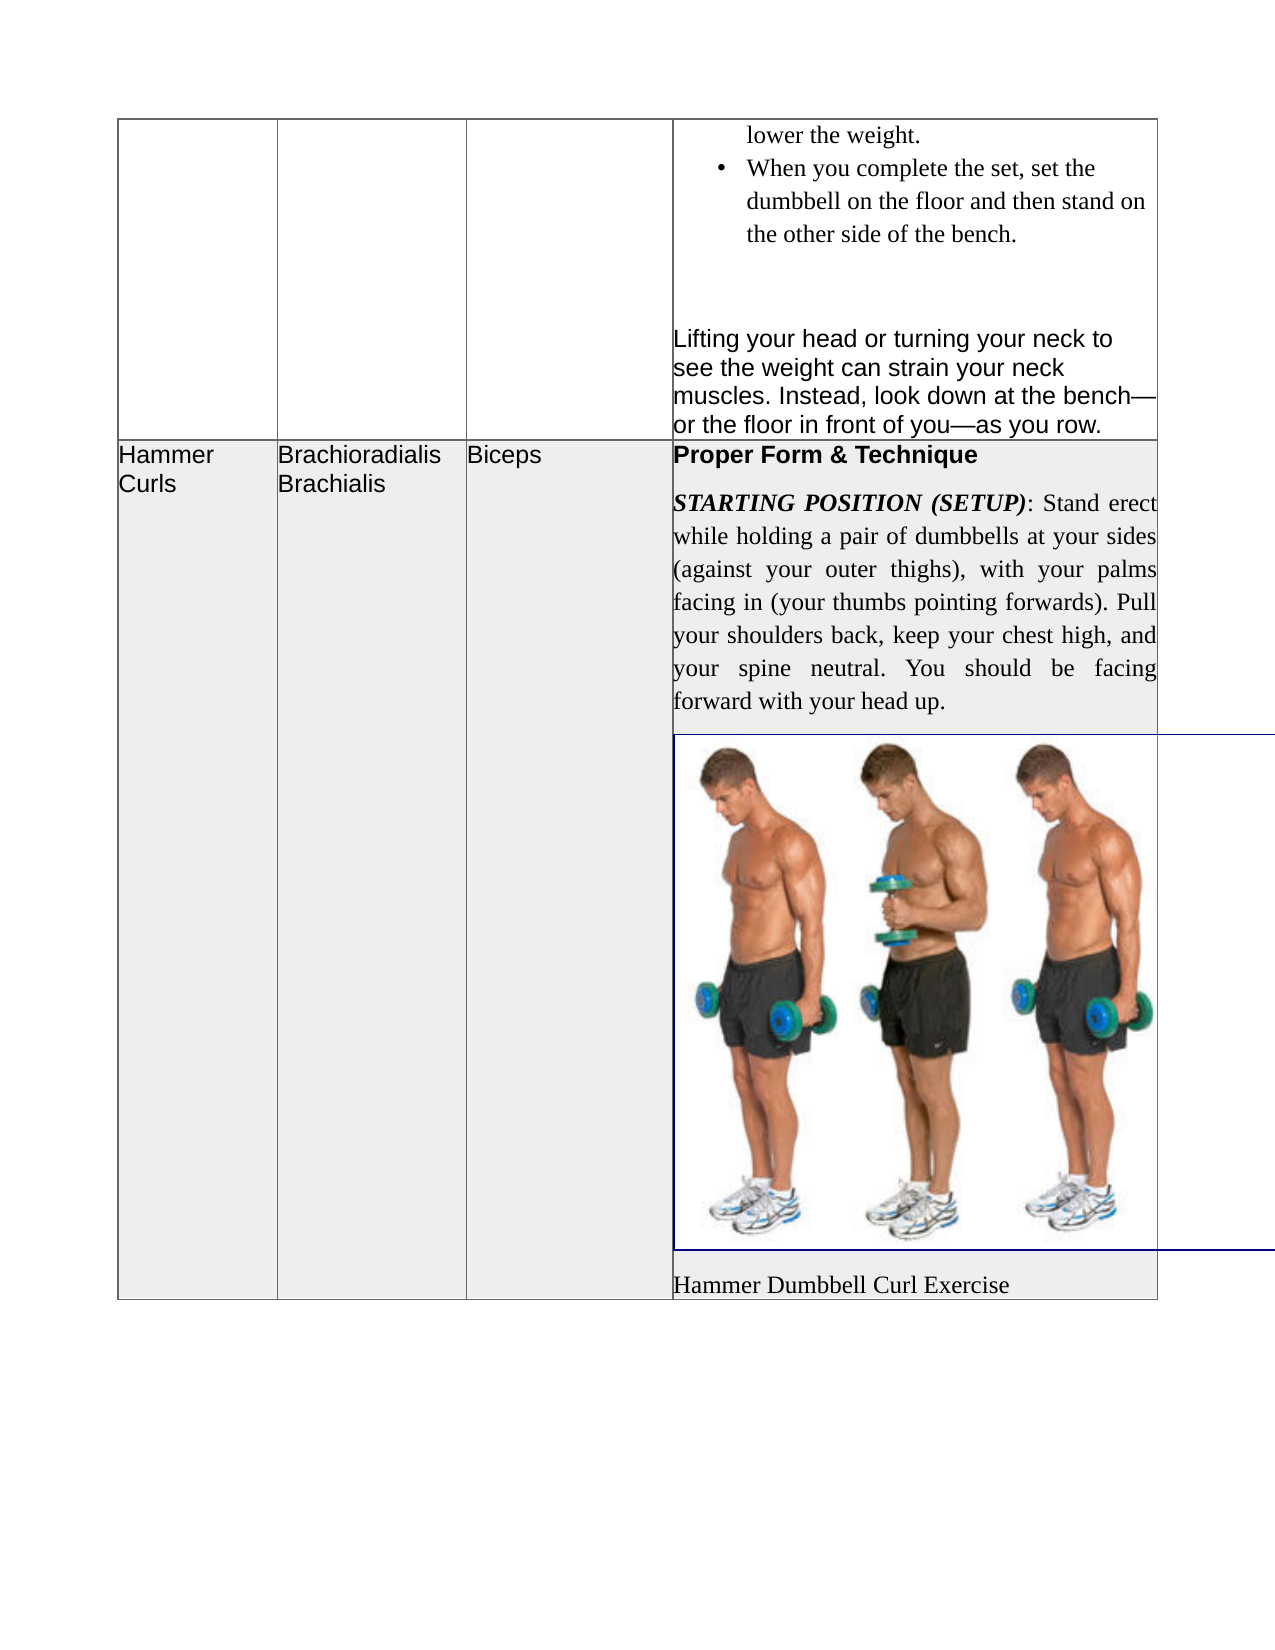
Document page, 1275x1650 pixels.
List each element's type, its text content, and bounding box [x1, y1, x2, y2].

table_cell [119, 120, 277, 439]
table_cell lower the weight. When you complete the set, set the dumbbell on the floor and then stand on the other side of the bench. Lifting your head or turning your neck to see the weight can strain your neck muscles. Instead, look down at the bench—or the floor in front of you—as you row. [674, 120, 1157, 439]
table_cell [467, 120, 672, 439]
table_cell Biceps [467, 441, 672, 1298]
table_cell Proper Form & Technique STARTING POSITION (SETUP): Stand erect while holding a pair of dumbbells at your sides (against your outer thighs), with your palms facing in (your thumbs pointing forwards). Pull your shoulders back, keep your chest high, and your spine neutral. You should be facing forward with your head up. [674, 441, 1157, 734]
table_cell Brachioradialis Brachialis [278, 441, 466, 1298]
table_cell Hammer Dumbbell Curl Exercise [674, 1251, 1157, 1298]
table_cell Hammer Curls [119, 441, 277, 1298]
picture [675, 735, 1158, 1249]
table_cell [278, 120, 466, 439]
